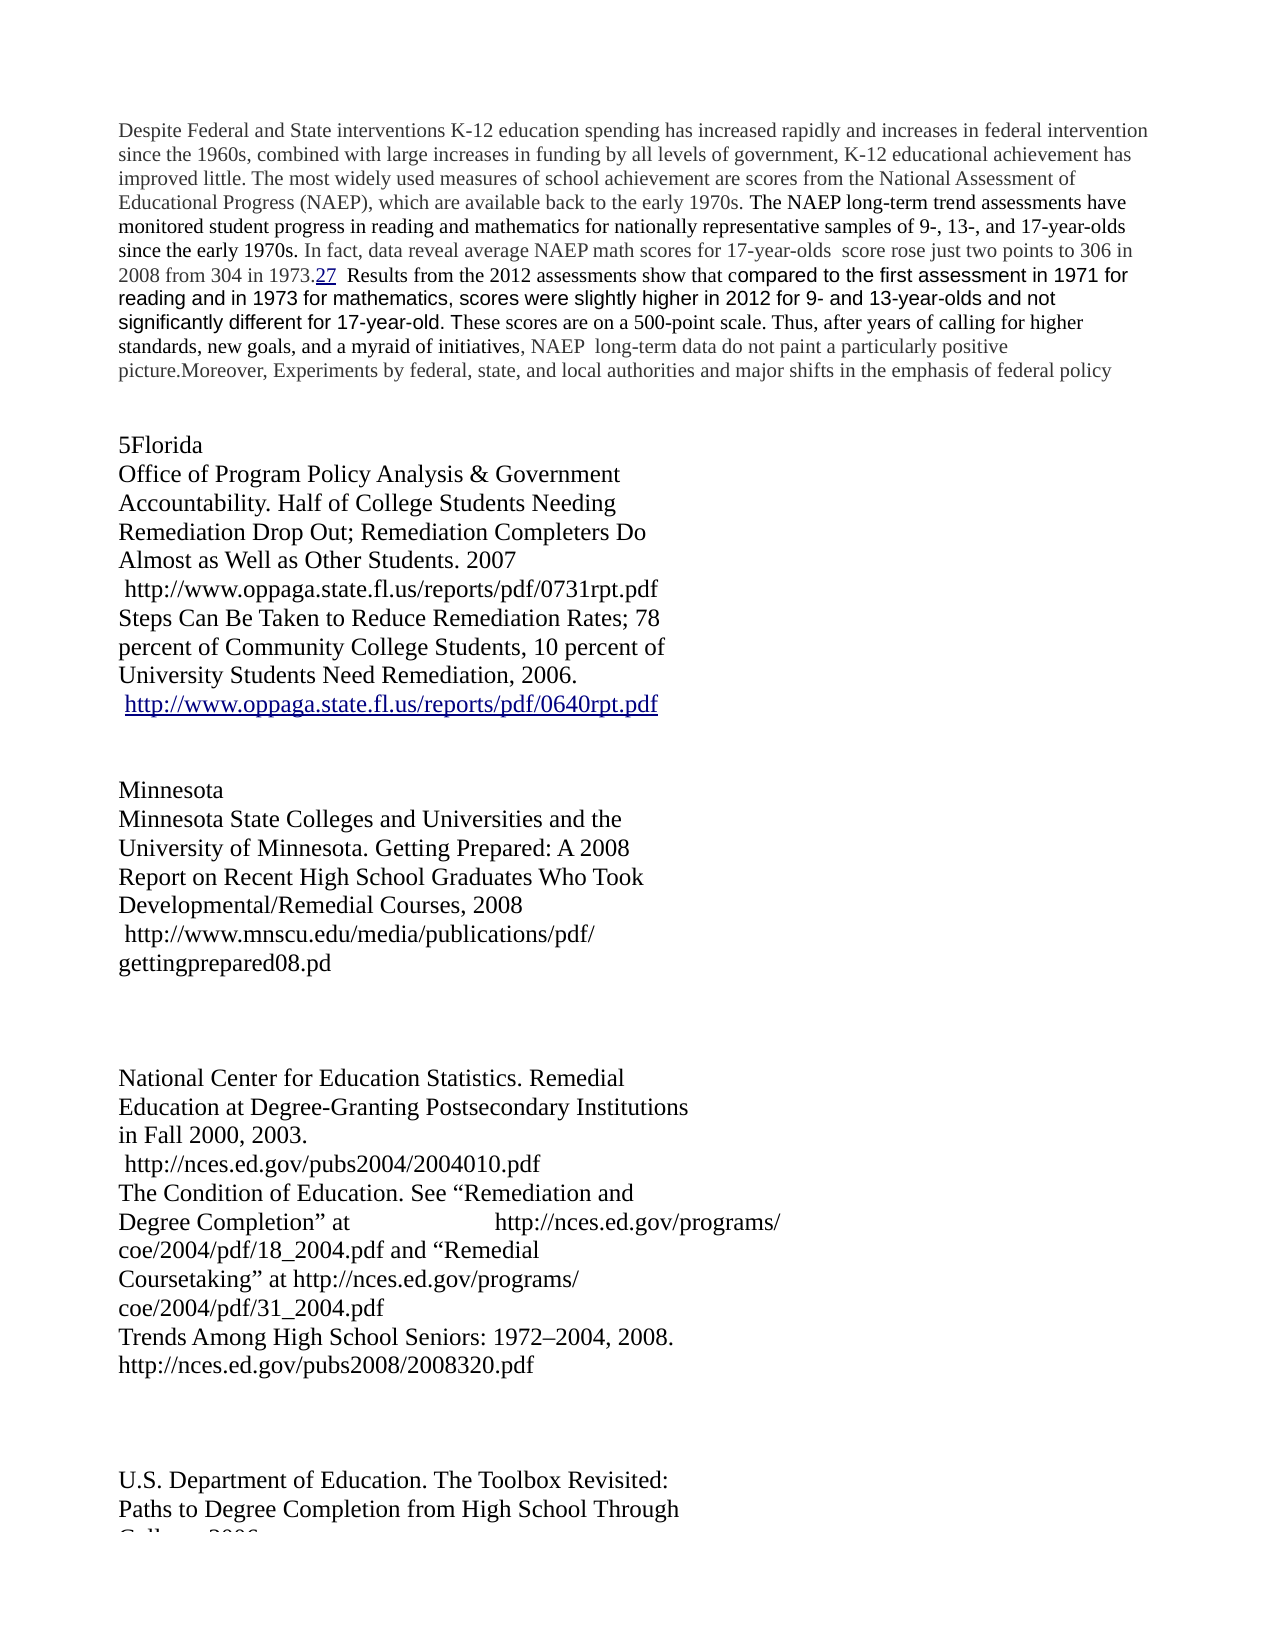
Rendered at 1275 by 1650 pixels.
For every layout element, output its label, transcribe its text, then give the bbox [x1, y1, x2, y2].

text Despite Federal and State interventions K-12 education spending has increased rapidly and increases in federal intervention since the 1960s, combined with large increases in funding by all levels of government, K-12 educational achievement has improved little. The most widely used measures of school achievement are scores from the National Assessment of Educational Progress (NAEP), which are available back to the early 1970s. The NAEP long-term trend assessments have monitored student progress in reading and mathematics for nationally representative samples of 9-, 13-, and 17-year-olds since the early 1970s. In fact, data reveal average NAEP math scores for 17-year-olds score rose just two points to 306 in 2008 from 304 in 1973.27 Results from the 2012 assessments show that compared to the first assessment in 1971 for reading and in 1973 for mathematics, scores were slightly higher in 2012 for 9- and 13-year-olds and not significantly different for 17-year-old. These scores are on a 500-point scale. Thus, after years of calling for higher standards, new goals, and a myraid of initiatives, NAEP long-term data do not paint a particularly positive picture.Moreover, Experiments by federal, state, and local authorities and major shifts in the emphasis of federal policy [118, 118, 1157, 382]
